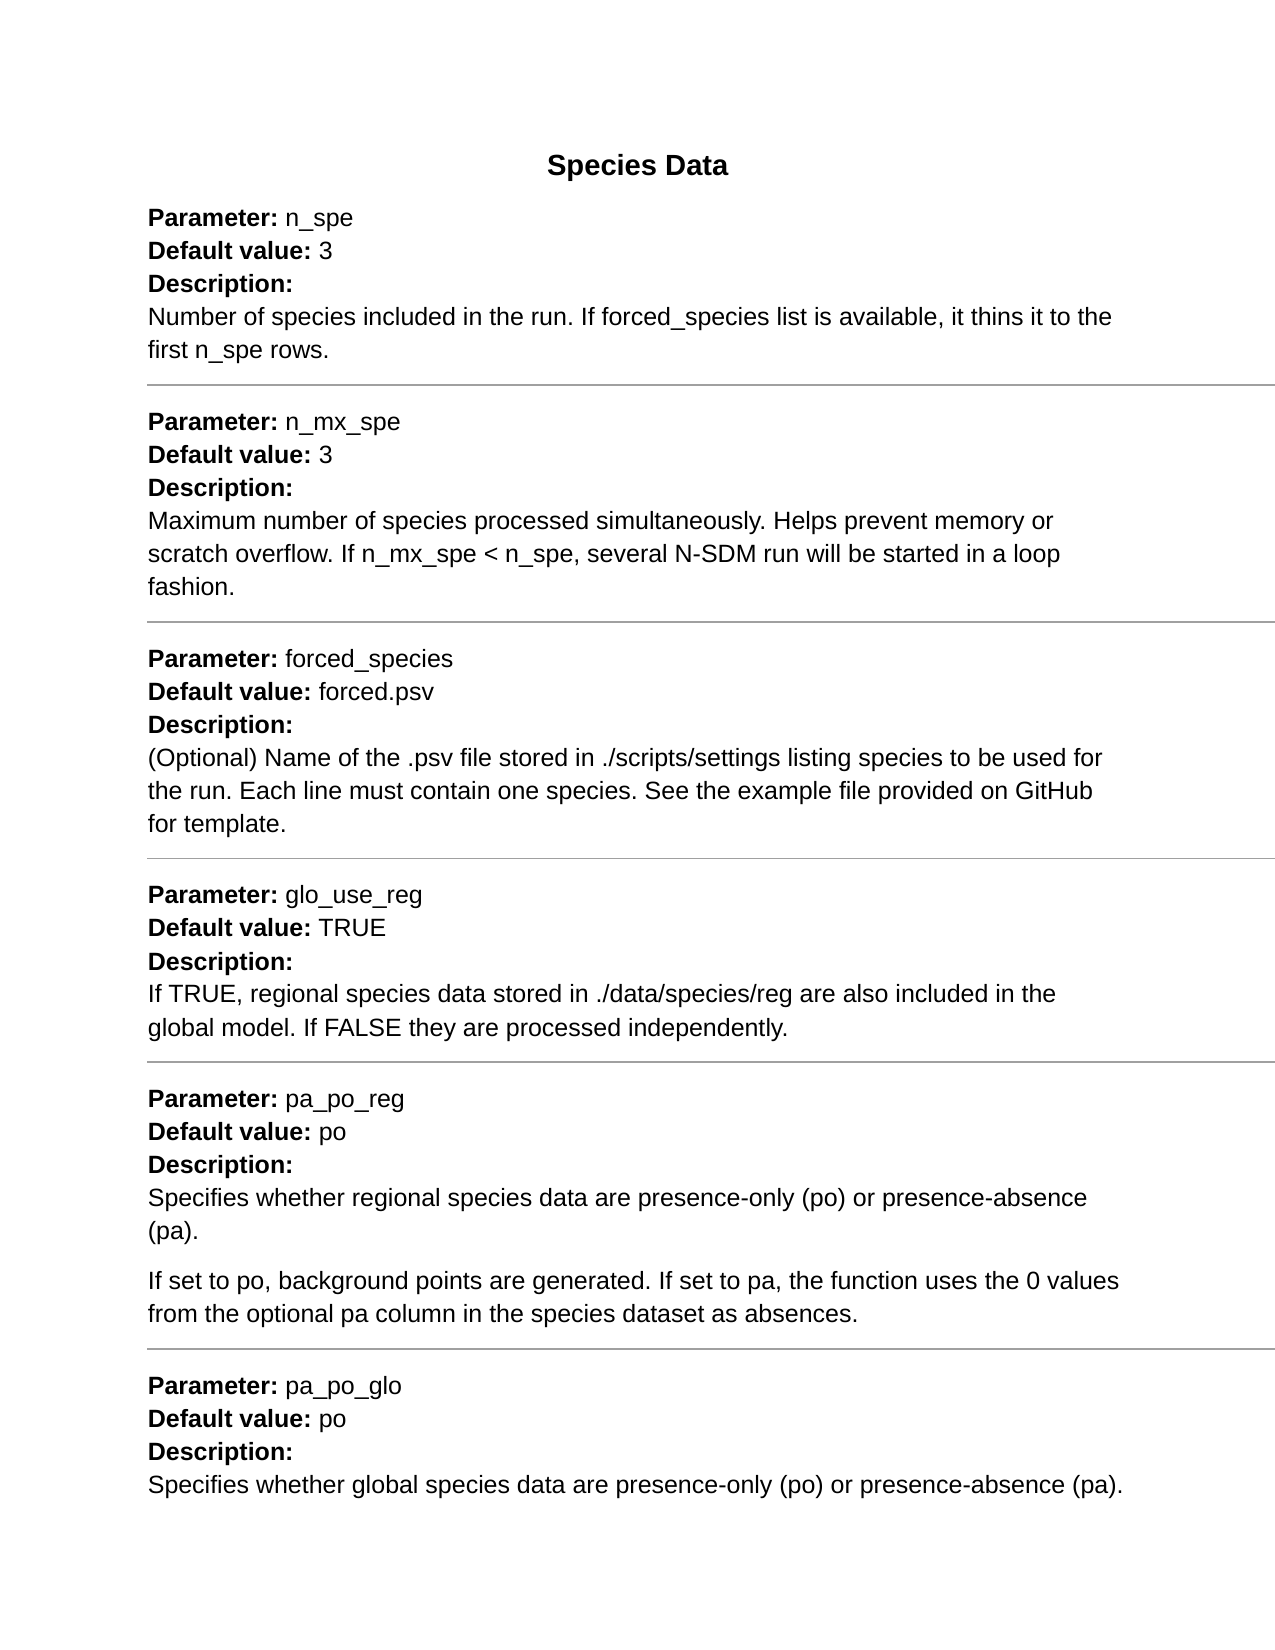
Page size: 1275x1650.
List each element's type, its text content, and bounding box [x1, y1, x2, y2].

text Species Data [148, 148, 1127, 181]
text If set to po, background points are generated. If set to pa, the function uses the 0 values from the optional pa column in the species dataset as absences. [148, 1266, 1127, 1328]
text Parameter: n_spe Default value: 3 Description: Number of species included in the run. If forced_species list is available, it thins it to the first n_spe rows. [148, 203, 1127, 364]
text Parameter: glo_use_reg Default value: TRUE Description: If TRUE, regional species data stored in ./data/species/reg are also included in the global model. If FALSE they are processed independently. [148, 880, 1127, 1041]
text Parameter: forced_species Default value: forced.psv Description: (Optional) Name of the .psv file stored in ./scripts/settings listing species to be used for the run. Each line must contain one species. See the example file provided on GitHub for template. [148, 643, 1127, 837]
text Parameter: n_mx_spe Default value: 3 Description: Maximum number of species processed simultaneously. Helps prevent memory or scratch overflow. If n_mx_spe < n_spe, several N-SDM run will be started in a loop fashion. [148, 407, 1127, 601]
text Parameter: pa_po_reg Default value: po Description: Specifies whether regional species data are presence-only (po) or presence-absence (pa). [148, 1084, 1127, 1245]
text Parameter: pa_po_glo Default value: po Description: Specifies whether global species data are presence-only (po) or presence-absence (pa). [148, 1371, 1127, 1499]
